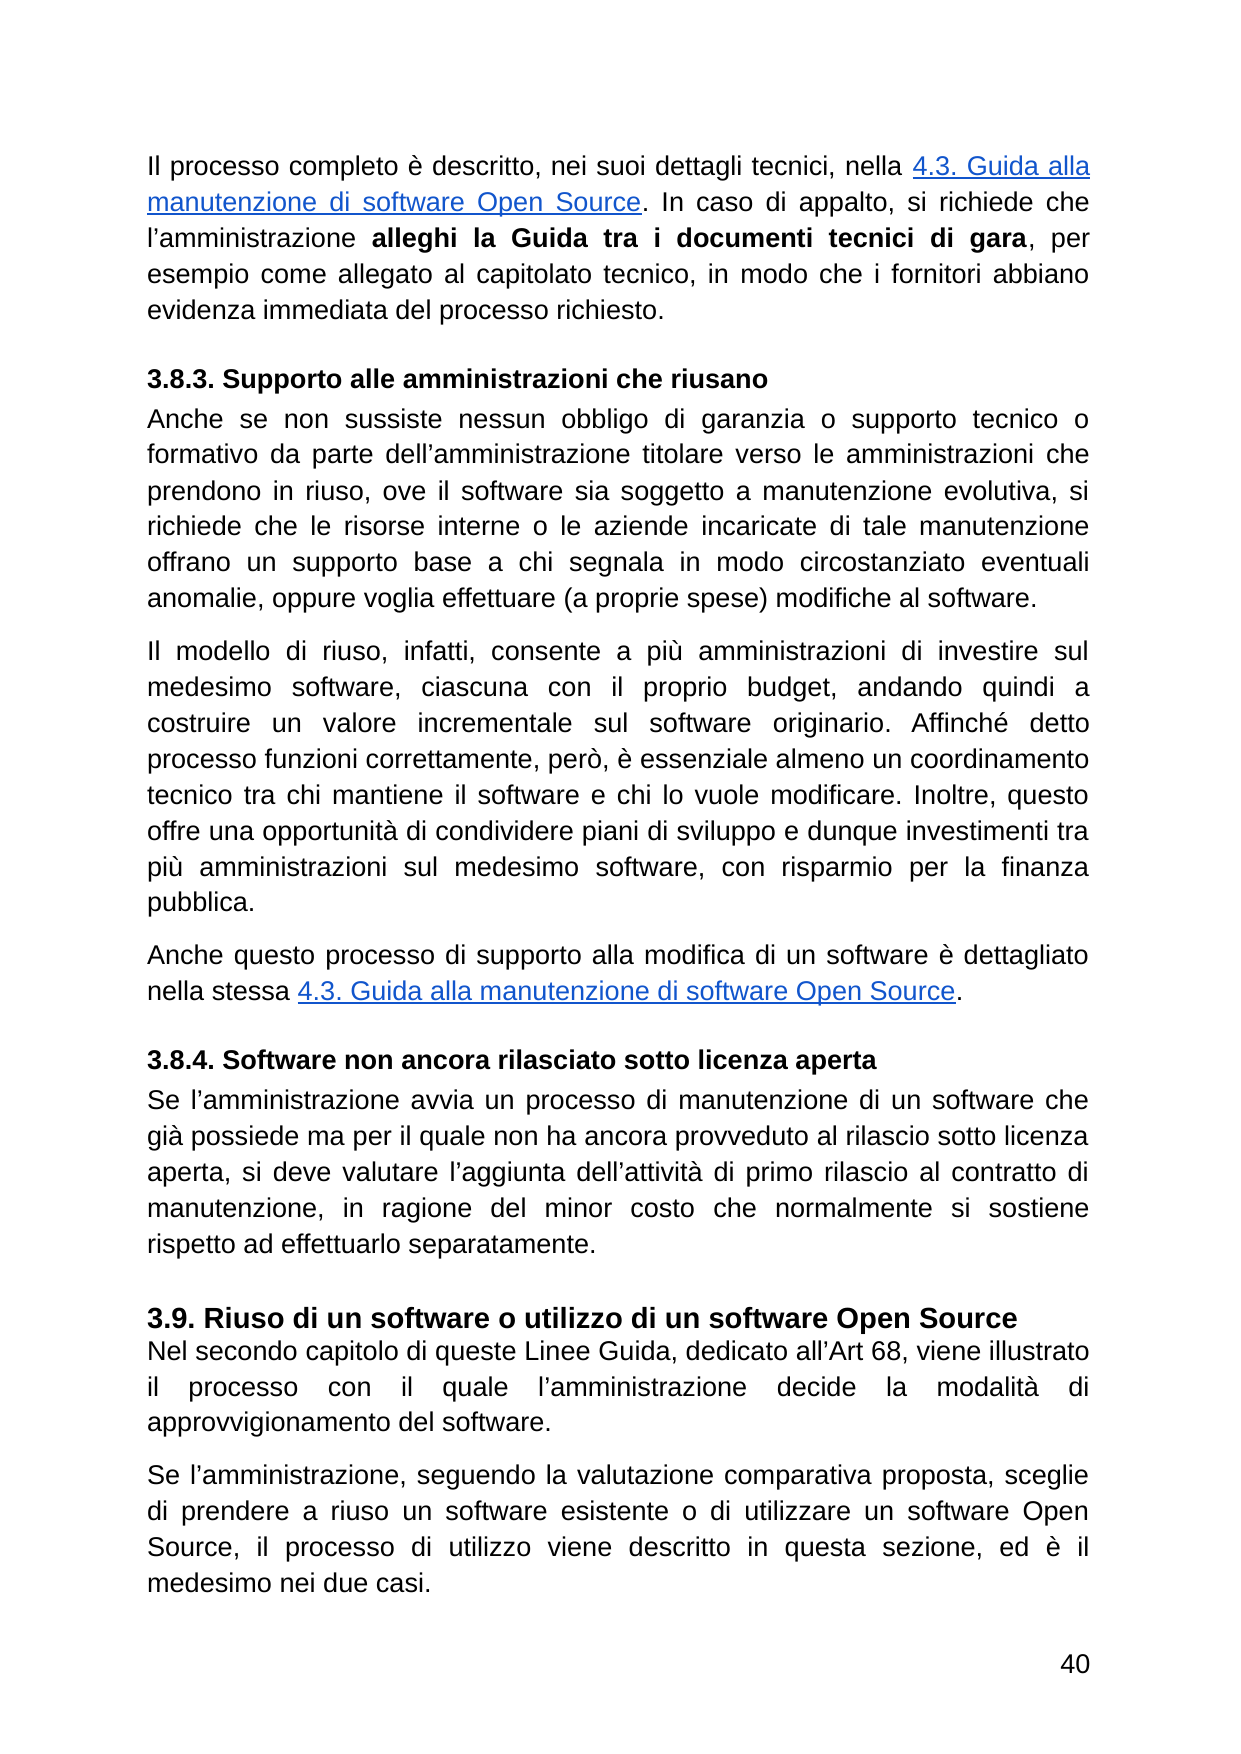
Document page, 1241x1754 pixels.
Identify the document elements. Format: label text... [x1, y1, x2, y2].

text Il processo completo è descritto, nei suoi dettagli tecnici, nella 4.3. Guida alla manutenzione di software Open Source. In caso di appalto, si richiede che l’amministrazione alleghi la Guida tra i documenti tecnici di gara, per esempio come allegato al capitolato tecnico, in modo che i fornitori abbiano evidenza immediata del processo richiesto. [147, 150, 1090, 325]
text Nel secondo capitolo di queste Linee Guida, dedicato all’Art 68, viene illustrato il processo con il quale l’amministrazione decide la modalità di approvvigionamento del software. [147, 1334, 1090, 1438]
text Anche se non sussiste nessun obbligo di garanzia o supporto tecnico o formativo da parte dell’amministrazione titolare verso le amministrazioni che prendono in riuso, ove il software sia soggetto a manutenzione evolutiva, si richiede che le risorse interne o le aziende incaricate di tale manutenzione offrano un supporto base a chi segnala in modo circostanziato eventuali anomalie, oppure voglia effettuare (a proprie spese) modifiche al software. [147, 403, 1090, 613]
text Se l’amministrazione, seguendo la valutazione comparativa proposta, sceglie di prendere a riuso un software esistente o di utilizzare un software Open Source, il processo di utilizzo viene descritto in questa sezione, ed è il medesimo nei due casi. [147, 1459, 1090, 1598]
text Se l’amministrazione avvia un processo di manutenzione di un software che già possiede ma per il quale non ha ancora provveduto al rilascio sotto licenza aperta, si deve valutare l’aggiunta dell’attività di primo rilascio al contratto di manutenzione, in ragione del minor costo che normalmente si sostiene rispetto ad effettuarlo separatamente. [147, 1084, 1090, 1259]
subtitle 3.8.3. Supporto alle amministrazioni che riusano [147, 363, 1090, 394]
text Il modello di riuso, infatti, consente a più amministrazioni di investire sul medesimo software, ciascuna con il proprio budget, andando quindi a costruire un valore incrementale sul software originario. Affinché detto processo funzioni correttamente, però, è essenziale almeno un coordinamento tecnico tra chi mantiene il software e chi lo vuole modificare. Inoltre, questo offre una opportunità di condividere piani di sviluppo e dunque investimenti tra più amministrazioni sul medesimo software, con risparmio per la finanza pubblica. [147, 635, 1090, 918]
text Anche questo processo di supporto alla modifica di un software è dettagliato nella stessa 4.3. Guida alla manutenzione di software Open Source. [147, 939, 1090, 1006]
subtitle 3.9. Riuso di un software o utilizzo di un software Open Source [147, 1301, 1090, 1334]
subtitle 3.8.4. Software non ancora rilasciato sotto licenza aperta [147, 1044, 1090, 1076]
